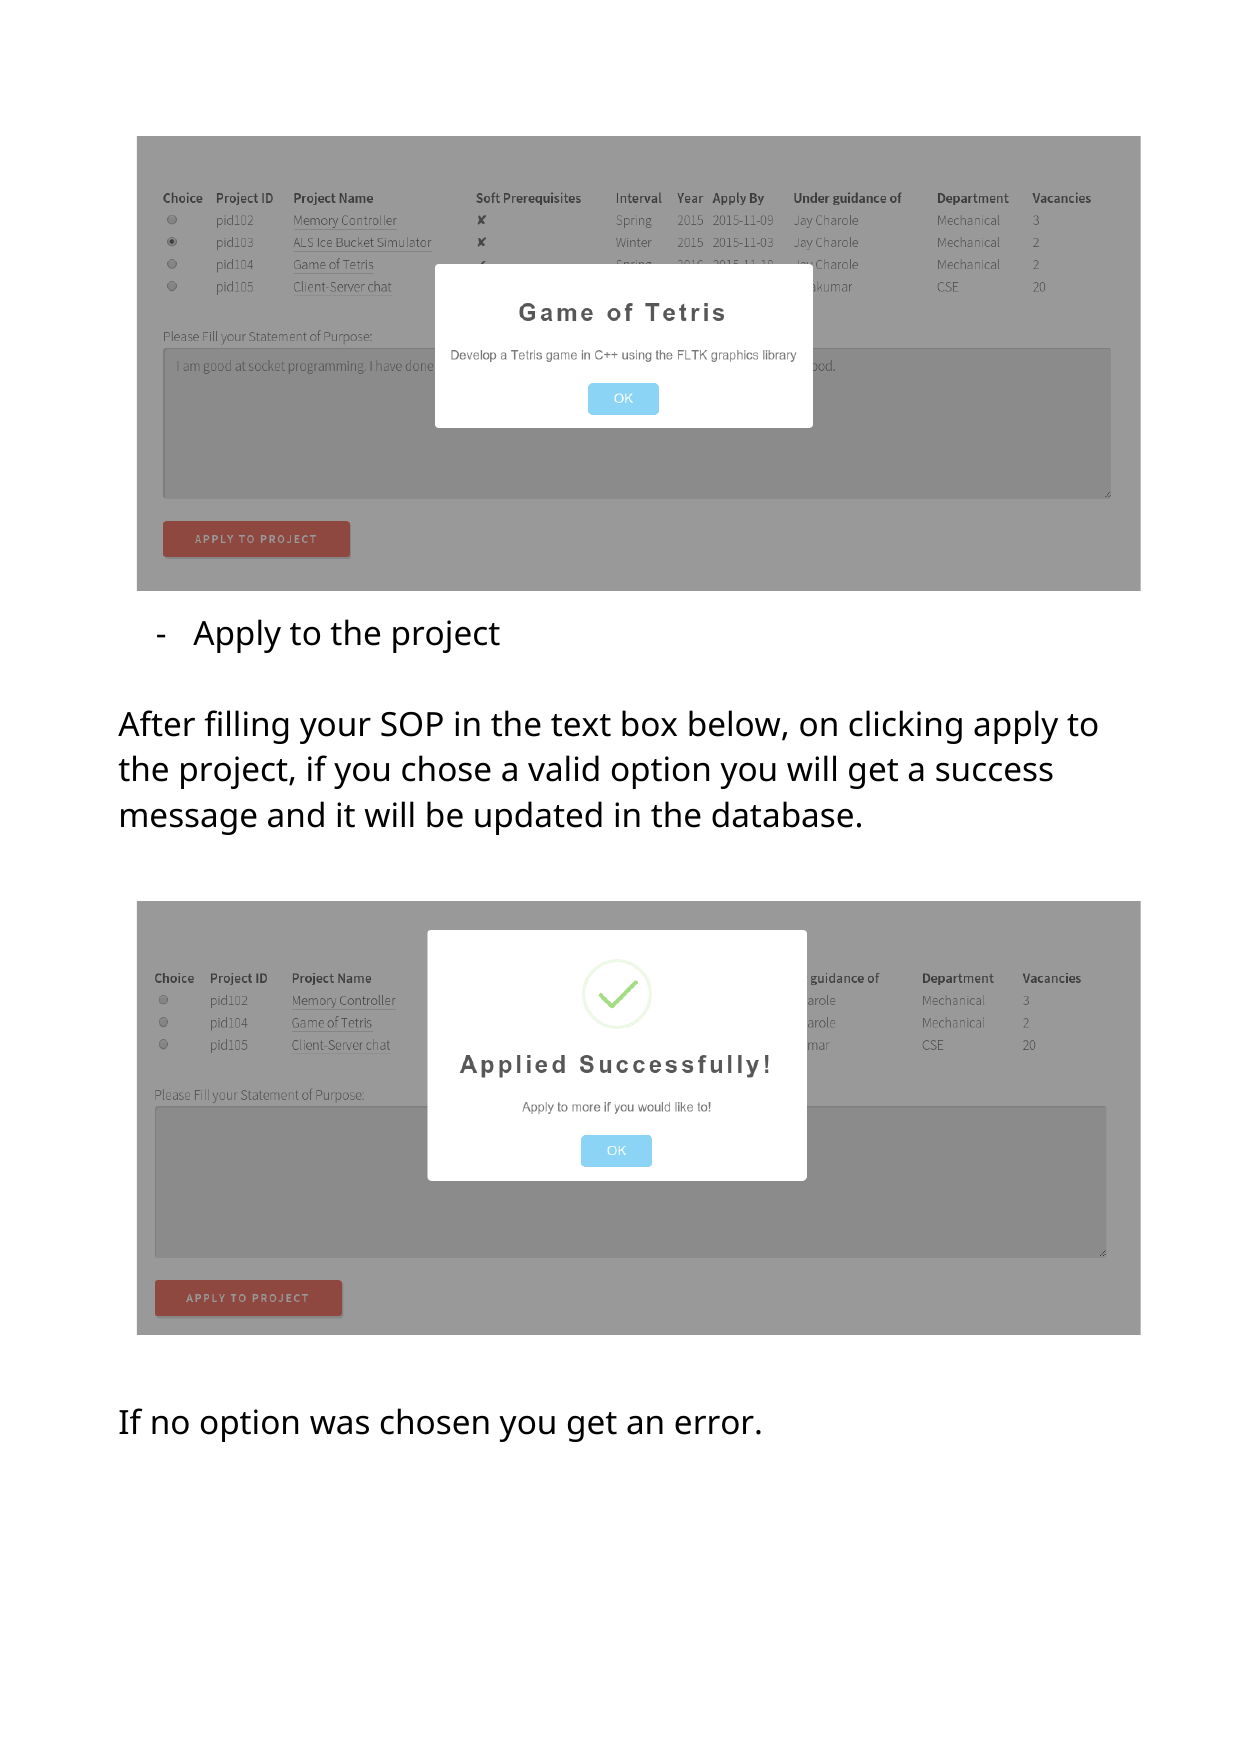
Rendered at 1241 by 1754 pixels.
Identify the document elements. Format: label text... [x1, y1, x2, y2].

text If no option was chosen you get an error. [118, 1398, 1122, 1444]
picture [136, 901, 1141, 1335]
list Apply to the project [156, 610, 1122, 655]
picture [136, 136, 1141, 591]
text After filling your SOP in the text box below, on clicking apply to the project, if you chose a valid option you will get a success message and it will be updated in the database. [118, 701, 1122, 837]
